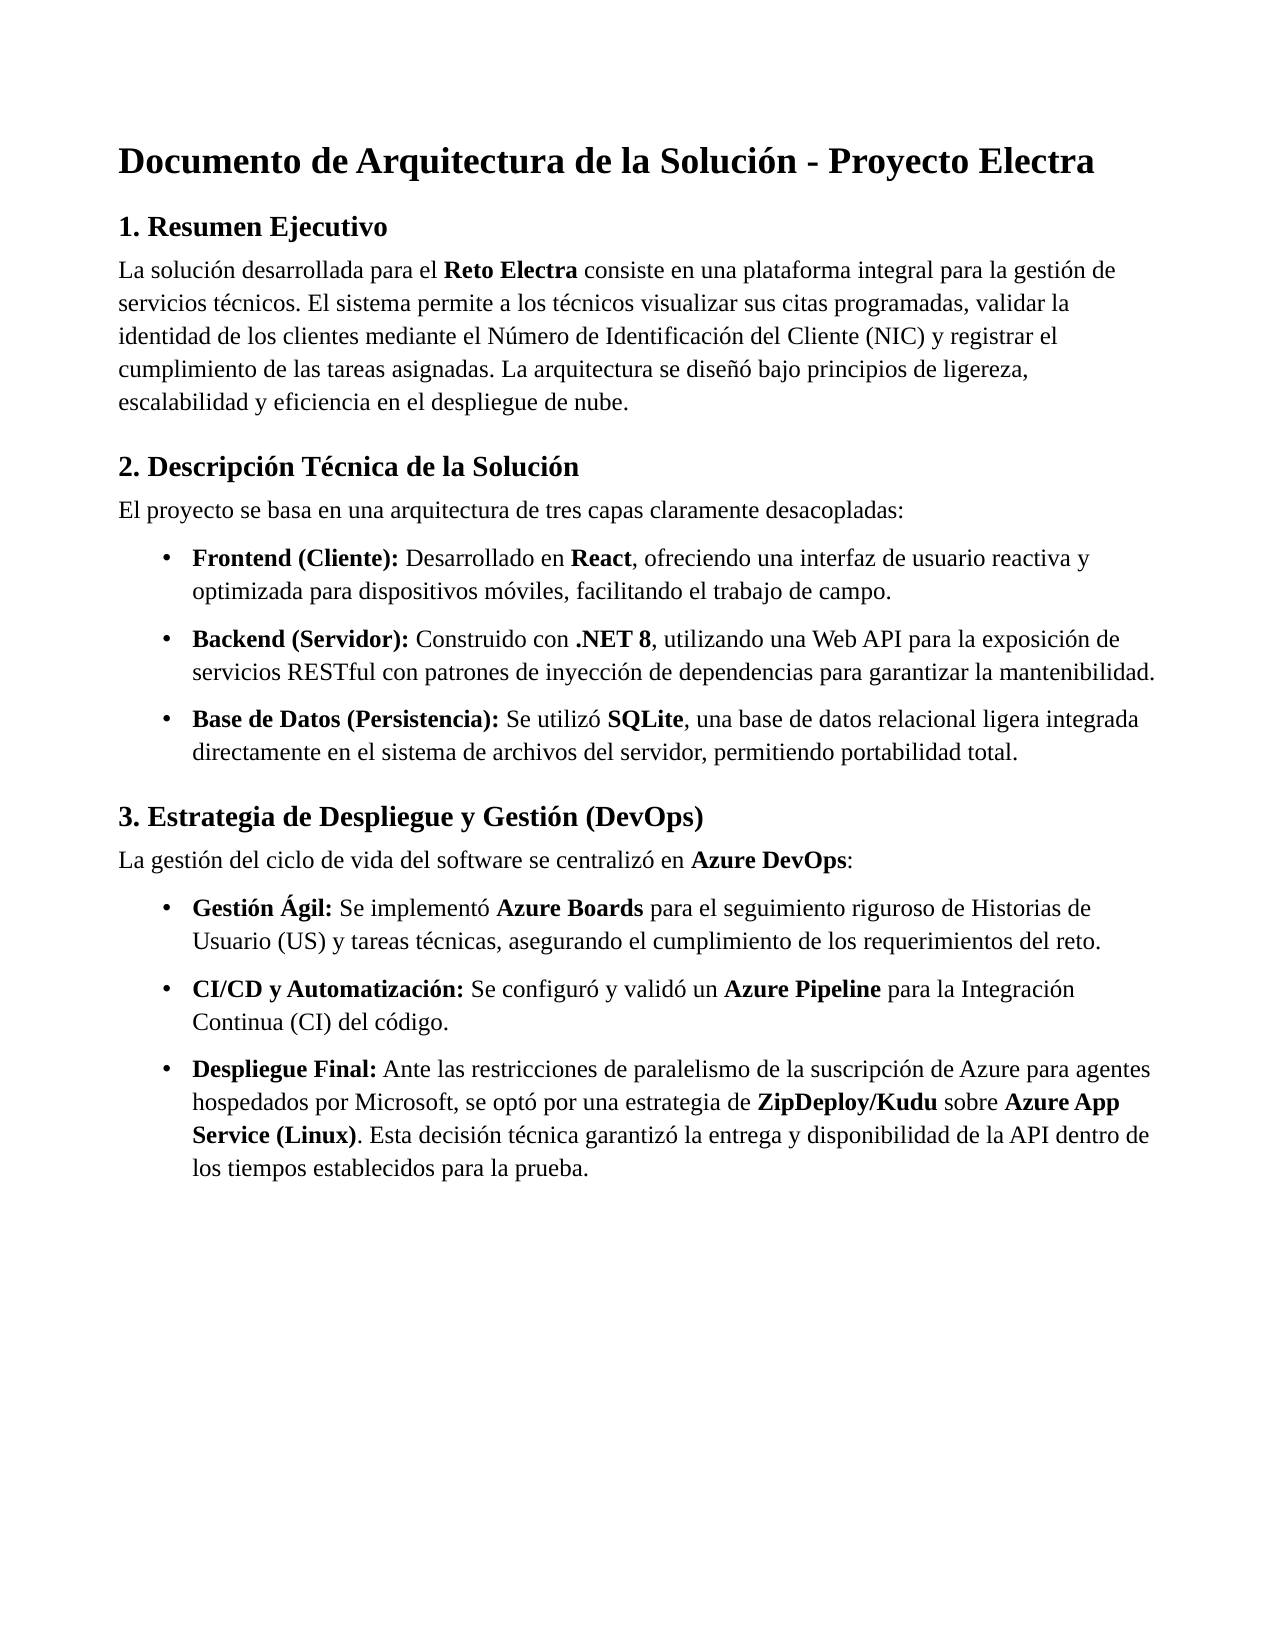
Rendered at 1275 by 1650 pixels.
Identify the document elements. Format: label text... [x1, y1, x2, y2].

list Base de Datos (Persistencia): Se utilizó SQLite, una base de datos relacional ligera integrada directamente en el sistema de archivos del servidor, permitiendo portabilidad total. [162, 704, 1157, 766]
text El proyecto se basa en una arquitectura de tres capas claramente desacopladas: [118, 496, 1157, 524]
subtitle Documento de Arquitectura de la Solución - Proyecto Electra [118, 139, 1157, 182]
list Frontend (Cliente): Desarrollado en React, ofreciendo una interfaz de usuario reactiva y optimizada para dispositivos móviles, facilitando el trabajo de campo. [162, 543, 1157, 605]
subtitle 3. Estrategia de Despliegue y Gestión (DevOps) [118, 799, 1157, 833]
list CI/CD y Automatización: Se configuró y validó un Azure Pipeline para la Integración Continua (CI) del código. [162, 974, 1157, 1036]
subtitle 1. Resumen Ejecutivo [118, 209, 1157, 243]
list Backend (Servidor): Construido con .NET 8, utilizando una Web API para la exposición de servicios RESTful con patrones de inyección de dependencias para garantizar la mantenibilidad. [162, 624, 1157, 686]
text La solución desarrollada para el Reto Electra consiste en una plataforma integral para la gestión de servicios técnicos. El sistema permite a los técnicos visualizar sus citas programadas, validar la identidad de los clientes mediante el Número de Identificación del Cliente (NIC) y registrar el cumplimiento de las tareas asignadas. La arquitectura se diseñó bajo principios de ligereza, escalabilidad y eficiencia en el despliegue de nube. [118, 255, 1157, 416]
subtitle 2. Descripción Técnica de la Solución [118, 449, 1157, 483]
text La gestión del ciclo de vida del software se centralizó en Azure DevOps: [118, 846, 1157, 874]
list Gestión Ágil: Se implementó Azure Boards para el seguimiento riguroso de Historias de Usuario (US) y tareas técnicas, asegurando el cumplimiento de los requerimientos del reto. [162, 893, 1157, 955]
list Despliegue Final: Ante las restricciones de paralelismo de la suscripción de Azure para agentes hospedados por Microsoft, se optó por una estrategia de ZipDeploy/Kudu sobre Azure App Service (Linux). Esta decisión técnica garantizó la entrega y disponibilidad de la API dentro de los tiempos establecidos para la prueba. [162, 1054, 1157, 1182]
